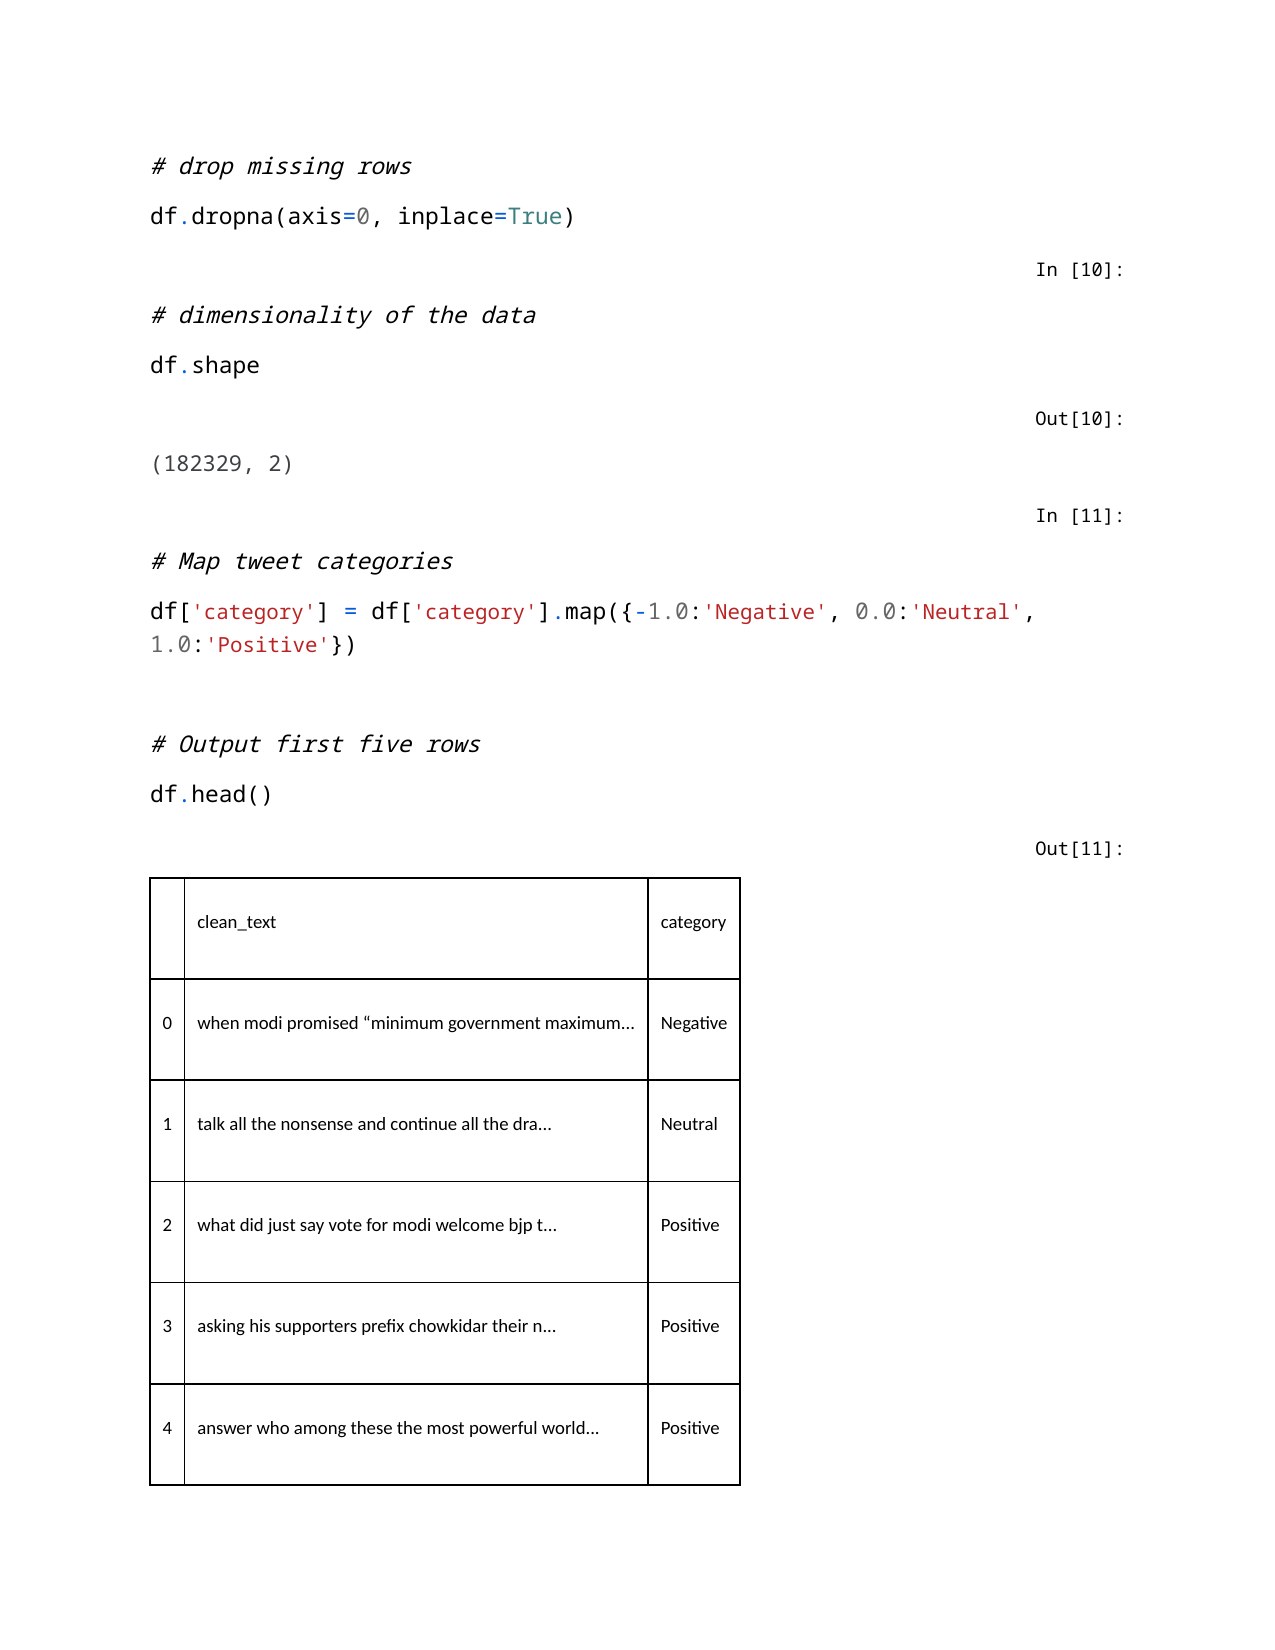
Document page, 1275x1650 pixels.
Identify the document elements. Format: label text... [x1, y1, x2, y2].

table_cell what did just say vote for modi welcome bjp t... [185, 1182, 647, 1282]
text df.dropna(axis=0, inplace=True) [150, 200, 1125, 231]
text # drop missing rows [150, 150, 1125, 181]
table_cell Positive [649, 1385, 739, 1484]
text Out[11]: [150, 828, 1125, 860]
table_cell talk all the nonsense and continue all the dra... [185, 1081, 647, 1181]
table_cell Negative [649, 980, 739, 1079]
table_cell Positive [649, 1283, 739, 1383]
table_header category [649, 879, 739, 978]
text In [10]: [150, 250, 1125, 282]
text (182329, 2) [150, 447, 1125, 477]
text Out[10]: [150, 399, 1125, 431]
table_cell 4 [151, 1385, 184, 1484]
table_cell Positive [649, 1182, 739, 1282]
text In [11]: [150, 496, 1125, 528]
text df['category'] = df['category'].map({-1.0:'Negative', 0.0:'Neutral', 1.0:'Positive'}) [150, 595, 1125, 659]
table_header [151, 879, 184, 978]
table_cell 3 [151, 1283, 184, 1383]
text # Map tweet categories [150, 544, 1125, 576]
text df.head() [150, 778, 1125, 810]
table_cell answer who among these the most powerful world... [185, 1385, 647, 1484]
table_cell 1 [151, 1081, 184, 1181]
text # dimensionality of the data [150, 299, 1125, 330]
table_cell Neutral [649, 1081, 739, 1181]
table_cell 0 [151, 980, 184, 1079]
text # Output first five rows [150, 728, 1125, 759]
text df.shape [150, 349, 1125, 380]
table_header clean_text [185, 879, 647, 978]
table_cell when modi promised “minimum government maximum... [185, 980, 647, 1079]
table_cell 2 [151, 1182, 184, 1282]
table_cell asking his supporters prefix chowkidar their n... [185, 1283, 647, 1383]
